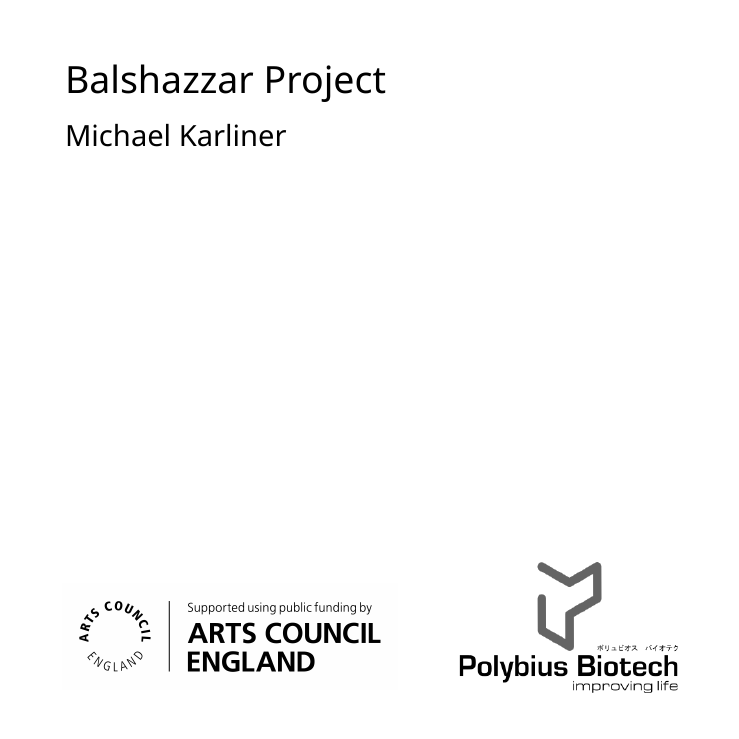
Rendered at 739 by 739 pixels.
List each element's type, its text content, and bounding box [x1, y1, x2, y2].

table_header Balshazzar Project [59, 47, 679, 110]
table_cell Michael Karliner [59, 110, 679, 161]
picture [62, 583, 398, 690]
picture [459, 562, 678, 693]
table_cell [59, 161, 679, 379]
